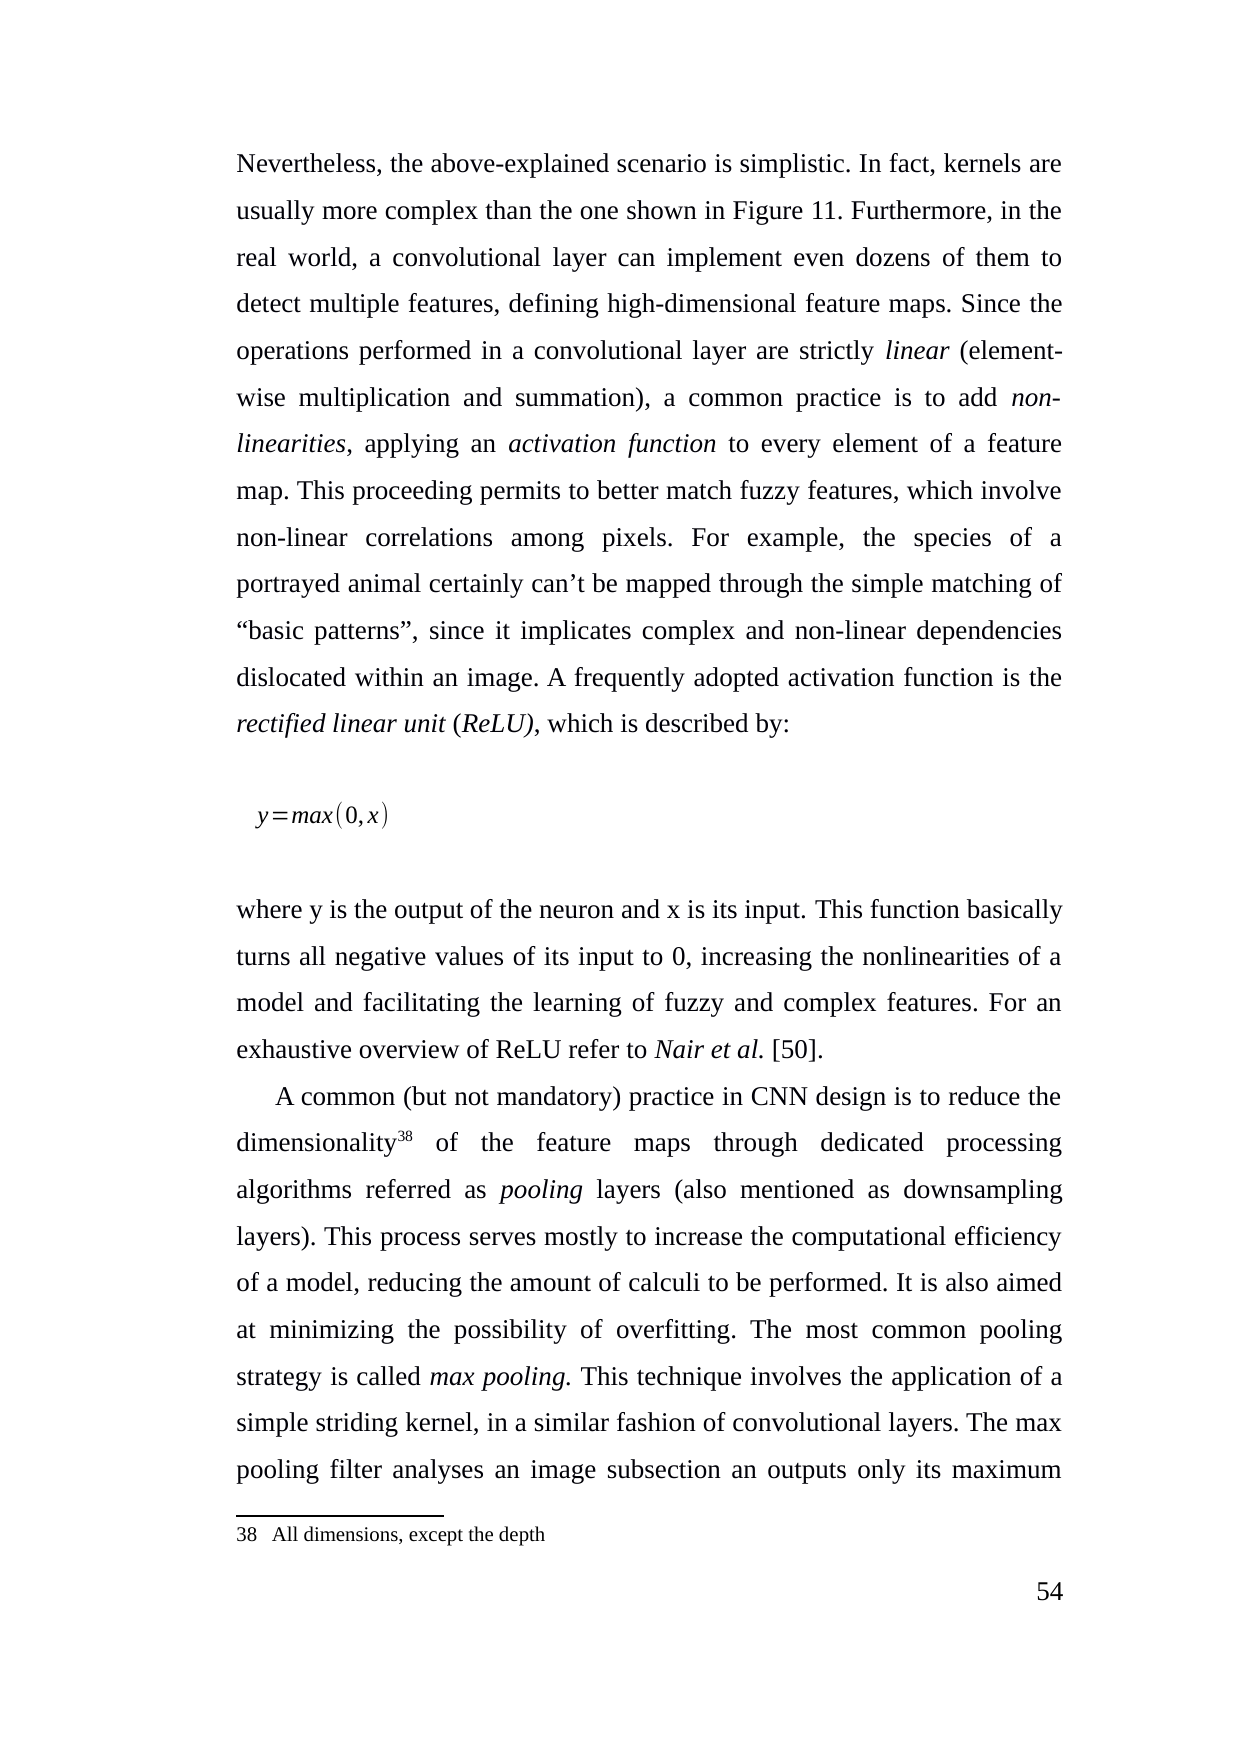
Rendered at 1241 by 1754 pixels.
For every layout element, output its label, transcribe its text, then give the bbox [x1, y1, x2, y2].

text All dimensions, except the depth [236, 1522, 1063, 1546]
text where y is the output of the neuron and x is its input. This function basically turns all negative values of its input to 0, increasing the nonlinearities of a model and facilitating the learning of fuzzy and complex features. For an exhaustive overview of ReLU refer to Nair et al. [50]. [236, 893, 1063, 1064]
text A common (but not mandatory) practice in CNN design is to reduce the dimensionality of the feature maps through dedicated processing algorithms referred as pooling layers (also mentioned as downsampling layers). This process serves mostly to increase the computational efficiency of a model, reducing the amount of calculi to be performed. It is also aimed at minimizing the possibility of overfitting. The most common pooling strategy is called max pooling. This technique involves the application of a simple striding kernel, in a similar fashion of convolutional layers. The max pooling filter analyses an image subsection an outputs only its maximum [236, 1080, 1063, 1484]
text Nevertheless, the above-explained scenario is simplistic. In fact, kernels are usually more complex than the one shown in Figure 11. Furthermore, in the real world, a convolutional layer can implement even dozens of them to detect multiple features, defining high-dimensional feature maps. Since the operations performed in a convolutional layer are strictly linear (element-wise multiplication and summation), a common practice is to add non-linearities, applying an activation function to every element of a feature map. This proceeding permits to better match fuzzy features, which involve non-linear correlations among pixels. For example, the species of a portrayed animal certainly can’t be mapped through the simple matching of “basic patterns”, since it implicates complex and non-linear dependencies dislocated within an image. A frequently adopted activation function is the rectified linear unit (ReLU), which is described by: [236, 148, 1063, 739]
